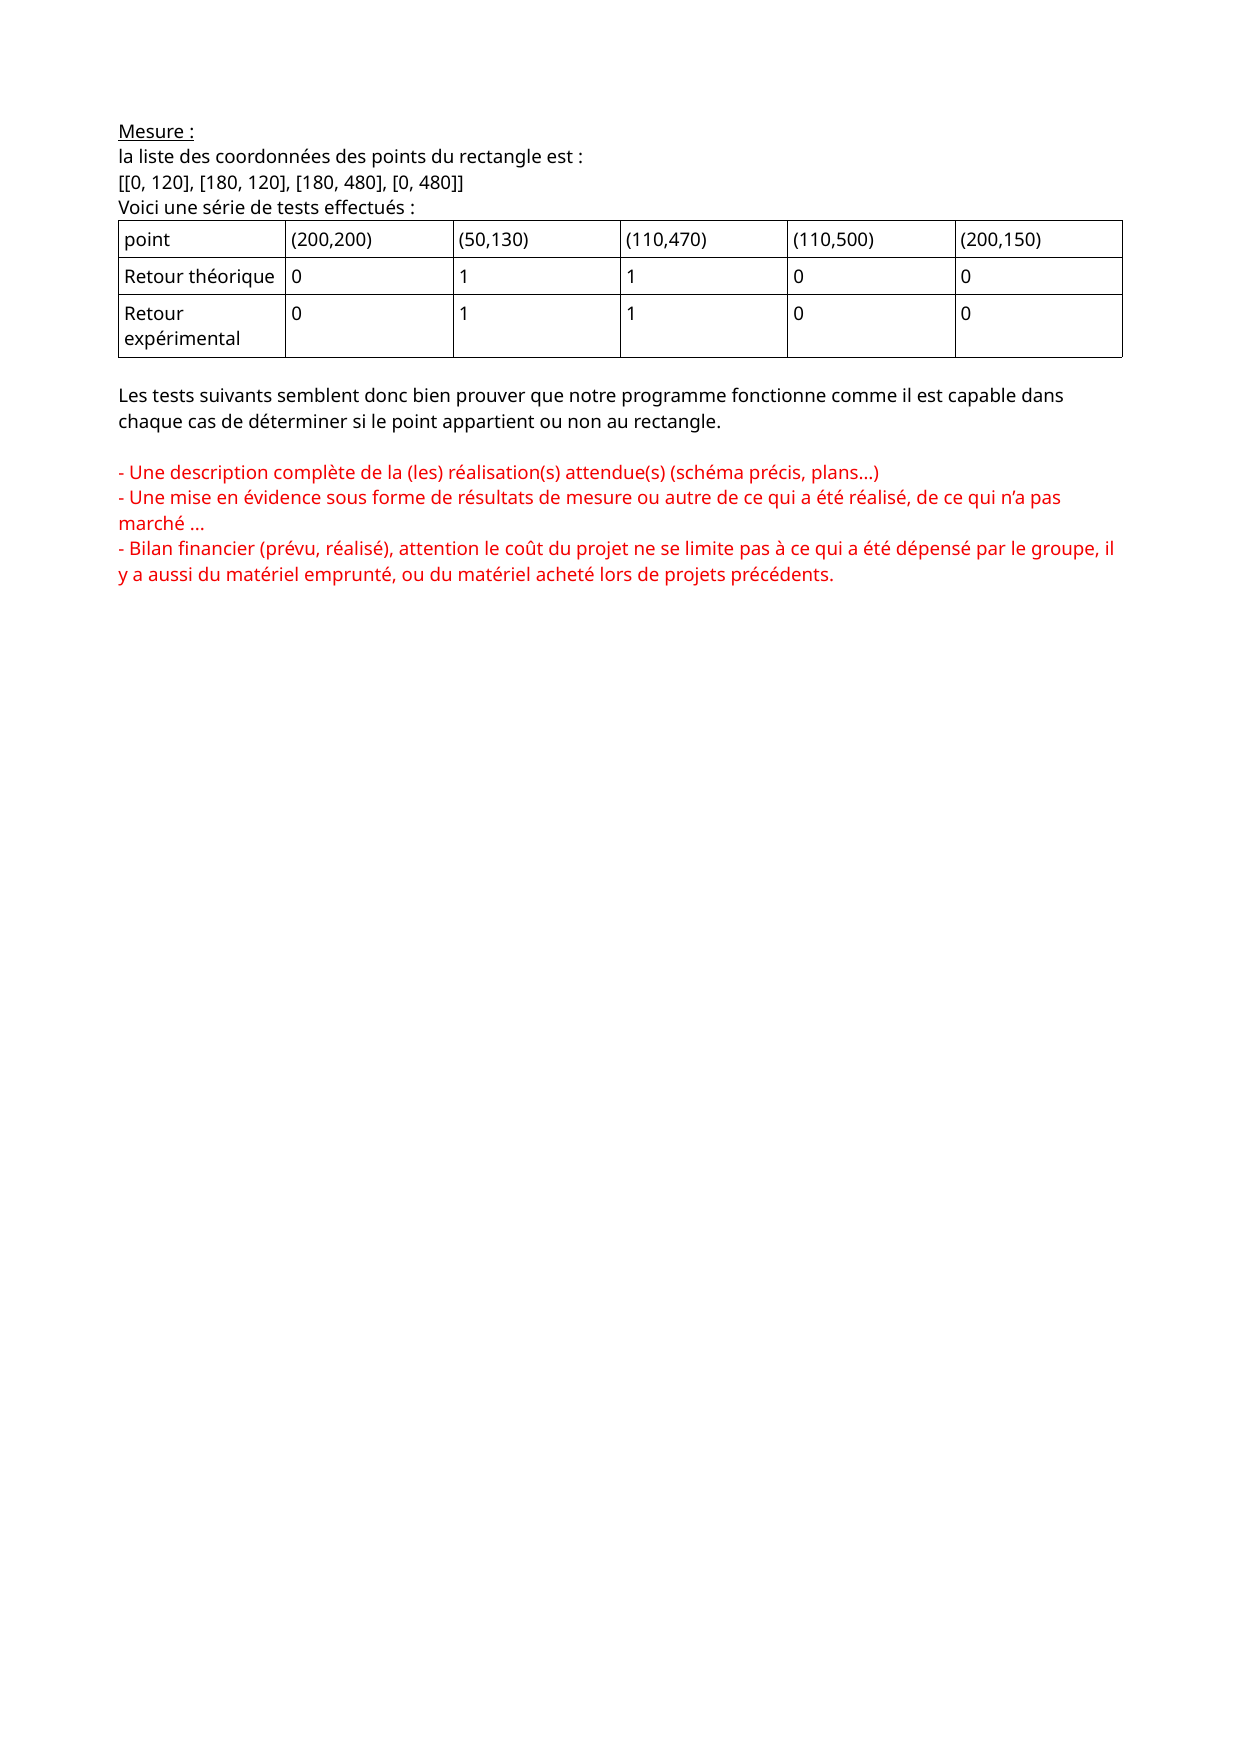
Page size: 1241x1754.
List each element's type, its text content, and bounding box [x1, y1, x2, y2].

table_header point [119, 221, 285, 257]
table_cell 0 [286, 295, 453, 357]
table_cell 0 [788, 295, 955, 357]
table_cell Retour expérimental [119, 295, 285, 357]
table_header (200,150) [956, 221, 1122, 257]
table_cell 1 [454, 295, 620, 357]
text [[0, 120], [180, 120], [180, 480], [0, 480]] [118, 169, 1122, 195]
text la liste des coordonnées des points du rectangle est : [118, 144, 1122, 169]
text Voici une série de tests effectués : [118, 195, 1122, 220]
table_header (110,500) [788, 221, 955, 257]
table_cell 1 [621, 258, 787, 294]
table_cell 0 [956, 295, 1122, 357]
table_header (50,130) [454, 221, 620, 257]
table_cell 0 [788, 258, 955, 294]
table_header (200,200) [286, 221, 453, 257]
table_cell 1 [454, 258, 620, 294]
table_cell 1 [621, 295, 787, 357]
text Mesure : [118, 118, 1122, 144]
text Les tests suivants semblent donc bien prouver que notre programme fonctionne comme il est capable dans chaque cas de déterminer si le point appartient ou non au rectangle. [118, 383, 1122, 434]
table_cell Retour théorique [119, 258, 285, 294]
table_cell 0 [286, 258, 453, 294]
text - Une description complète de la (les) réalisation(s) attendue(s) (schéma précis, plans…) - Une mise en évidence sous forme de résultats de mesure ou autre de ce qui a été réalisé, de ce qui n’a pas marché ... - Bilan financier (prévu, réalisé), attention le coût du projet ne se limite pas à ce qui a été dépensé par le groupe, il y a aussi du matériel emprunté, ou du matériel acheté lors de projets précédents. [118, 459, 1122, 587]
table_header (110,470) [621, 221, 787, 257]
table_cell 0 [956, 258, 1122, 294]
